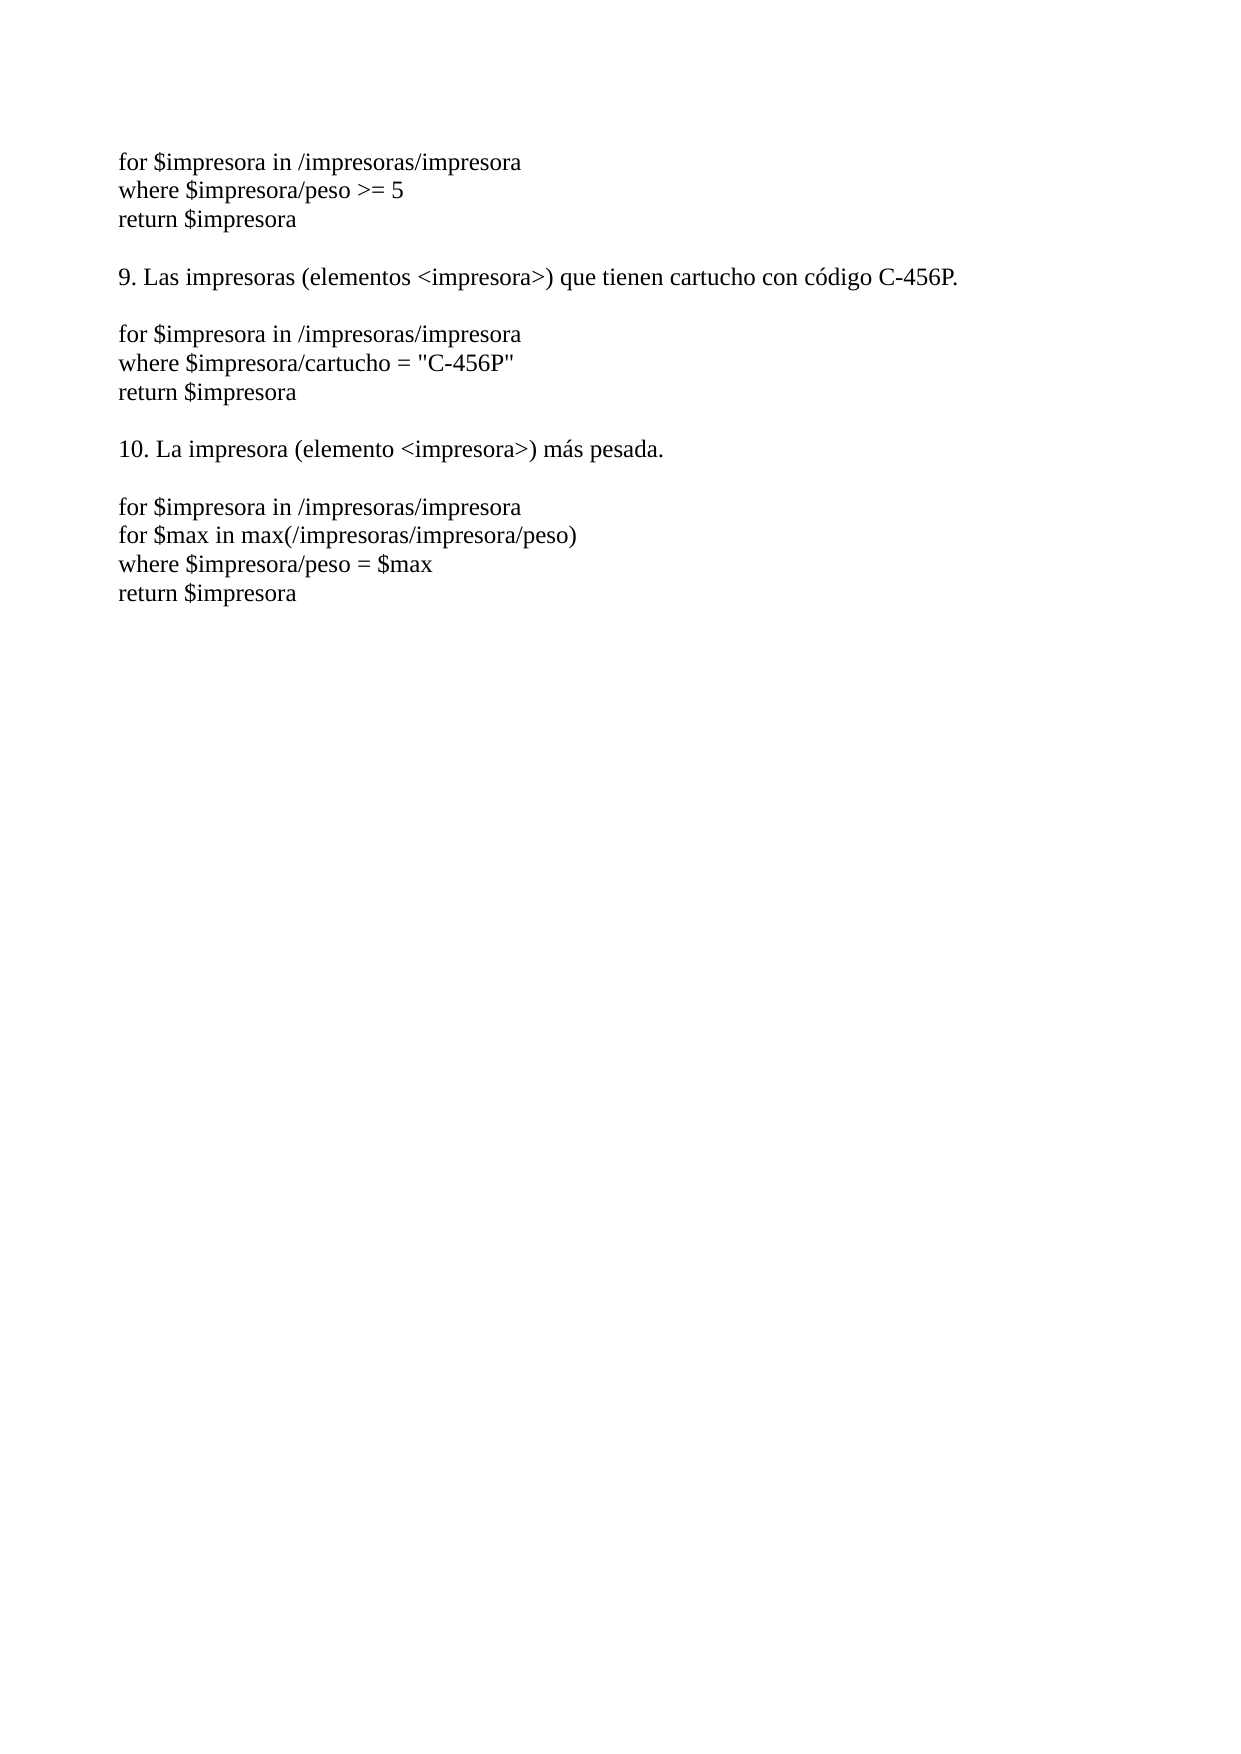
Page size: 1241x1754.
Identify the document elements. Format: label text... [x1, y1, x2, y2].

text for $impresora in /impresoras/impresora [118, 492, 1122, 521]
text return $impresora [118, 578, 1122, 607]
text return $impresora [118, 204, 1122, 233]
text where $impresora/cartucho = "C-456P" [118, 348, 1122, 377]
text where $impresora/peso >= 5 [118, 176, 1122, 204]
text for $impresora in /impresoras/impresora [118, 147, 1122, 176]
text for $max in max(/impresoras/impresora/peso) [118, 521, 1122, 549]
text 9. Las impresoras (elementos <impresora>) que tienen cartucho con código C-456P. [118, 262, 1122, 291]
text for $impresora in /impresoras/impresora [118, 319, 1122, 348]
text 10. La impresora (elemento <impresora>) más pesada. [118, 434, 1122, 463]
text where $impresora/peso = $max [118, 549, 1122, 578]
text return $impresora [118, 377, 1122, 406]
